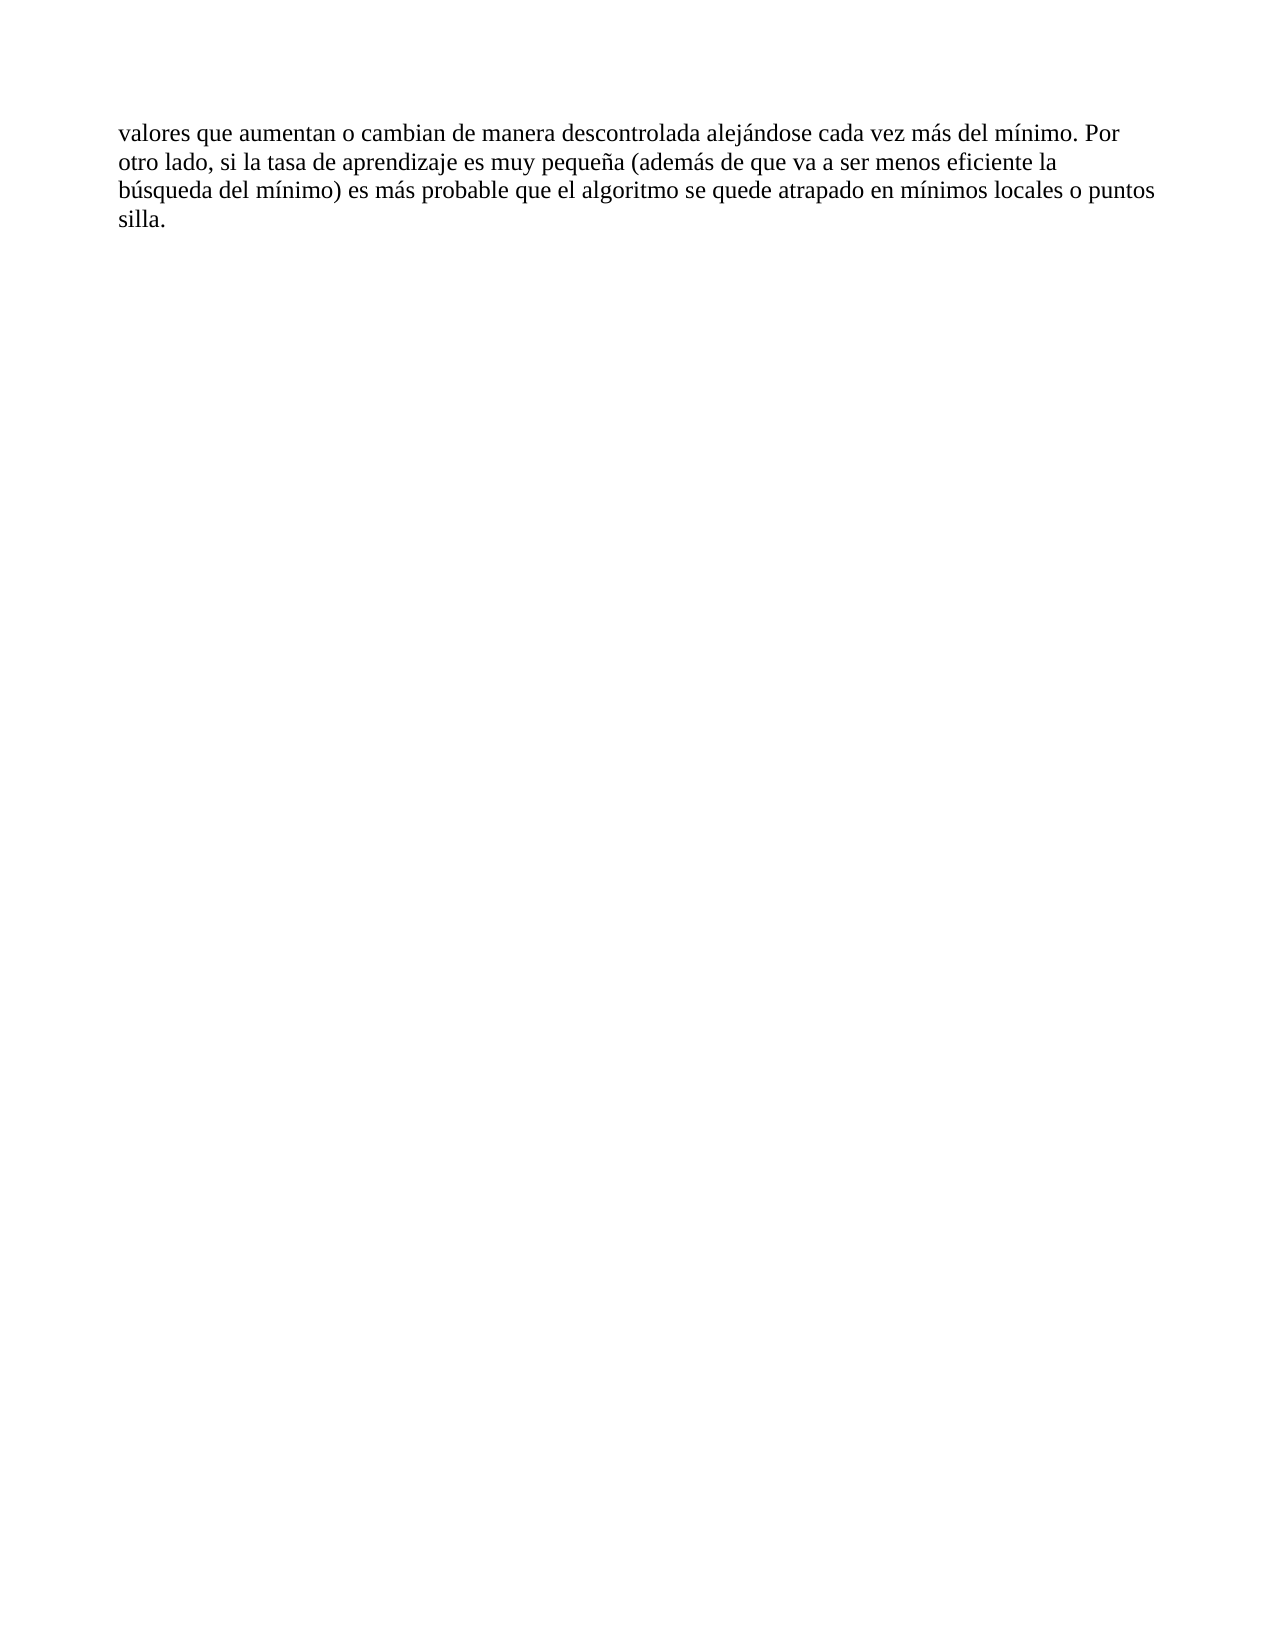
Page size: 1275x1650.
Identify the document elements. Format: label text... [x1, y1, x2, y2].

text valores que aumentan o cambian de manera descontrolada alejándose cada vez más del mínimo. Por otro lado, si la tasa de aprendizaje es muy pequeña (además de que va a ser menos eficiente la búsqueda del mínimo) es más probable que el algoritmo se quede atrapado en mínimos locales o puntos silla. [118, 118, 1157, 233]
